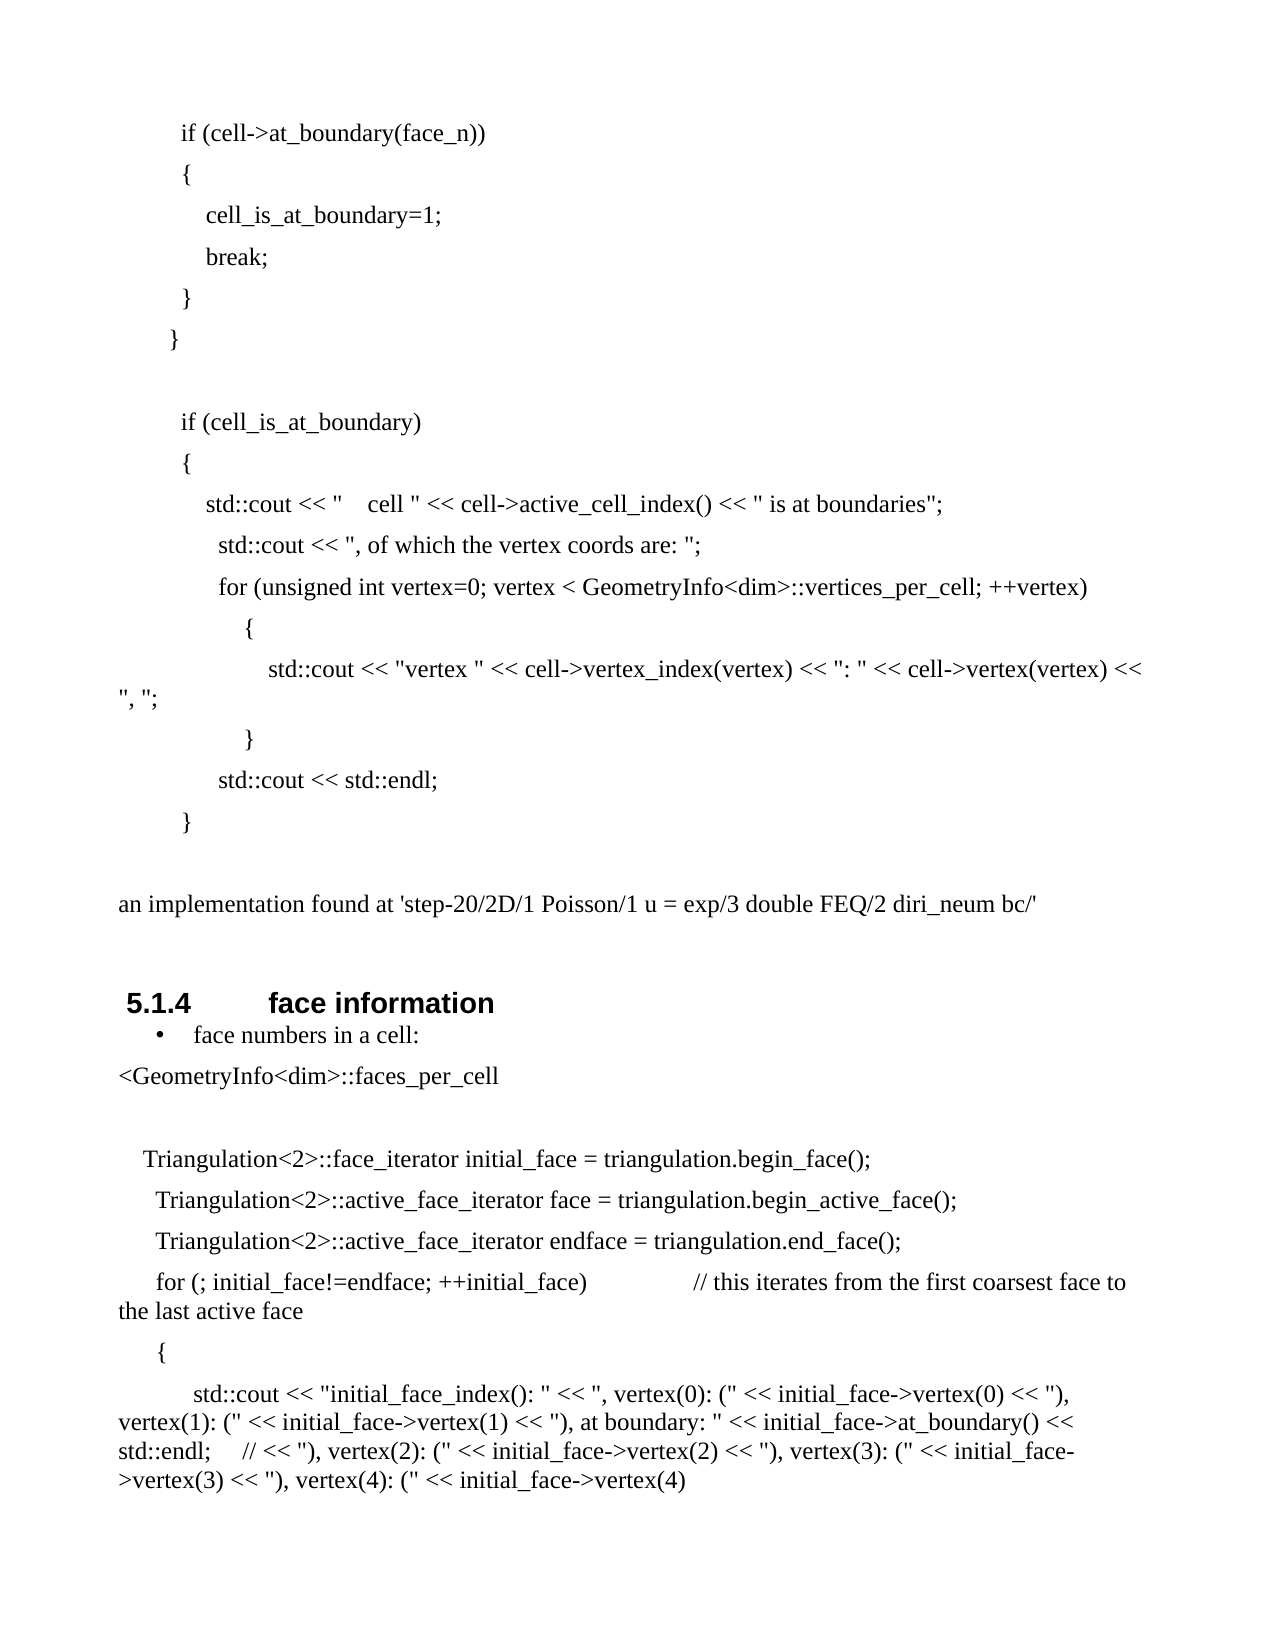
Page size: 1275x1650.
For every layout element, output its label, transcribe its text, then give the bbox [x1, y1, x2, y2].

text } [118, 324, 1157, 353]
text } [118, 807, 1157, 836]
list face numbers in a cell: [156, 1020, 1157, 1049]
text for (unsigned int vertex=0; vertex < GeometryInfo<dim>::vertices_per_cell; ++vertex) [118, 572, 1157, 601]
text for (; initial_face!=endface; ++initial_face) // this iterates from the first coarsest face to the last active face [118, 1267, 1157, 1325]
text { [118, 448, 1157, 477]
subtitle face information [118, 986, 1157, 1020]
text { [118, 159, 1157, 188]
text } [118, 283, 1157, 312]
text std::cout << ", of which the vertex coords are: "; [118, 531, 1157, 559]
text std::cout << "vertex " << cell->vertex_index(vertex) << ": " << cell->vertex(vertex) << ", "; [118, 654, 1157, 712]
text an implementation found at 'step-20/2D/1 Poisson/1 u = exp/3 double FEQ/2 diri_neum bc/' [118, 889, 1157, 918]
text { [118, 1337, 1157, 1366]
text if (cell->at_boundary(face_n)) [118, 118, 1157, 147]
text break; [118, 242, 1157, 271]
text Triangulation<2>::active_face_iterator face = triangulation.begin_active_face(); [118, 1185, 1157, 1214]
text Triangulation<2>::active_face_iterator endface = triangulation.end_face(); [118, 1226, 1157, 1255]
text } [118, 724, 1157, 753]
text { [118, 613, 1157, 642]
text if (cell_is_at_boundary) [118, 407, 1157, 436]
text cell_is_at_boundary=1; [118, 201, 1157, 229]
text std::cout << std::endl; [118, 766, 1157, 794]
text Triangulation<2>::face_iterator initial_face = triangulation.begin_face(); [118, 1144, 1157, 1172]
text <GeometryInfo<dim>::faces_per_cell [118, 1061, 1157, 1090]
text std::cout << "initial_face_index(): " << ", vertex(0): (" << initial_face->vertex(0) << "), vertex(1): (" << initial_face->vertex(1) << "), at boundary: " << initial_face->at_boundary() << std::endl; // << "), vertex(2): (" << initial_face->vertex(2) << "), vertex(3): (" << initial_face->vertex(3) << "), vertex(4): (" << initial_face->vertex(4) [118, 1379, 1157, 1494]
text std::cout << " cell " << cell->active_cell_index() << " is at boundaries"; [118, 489, 1157, 518]
